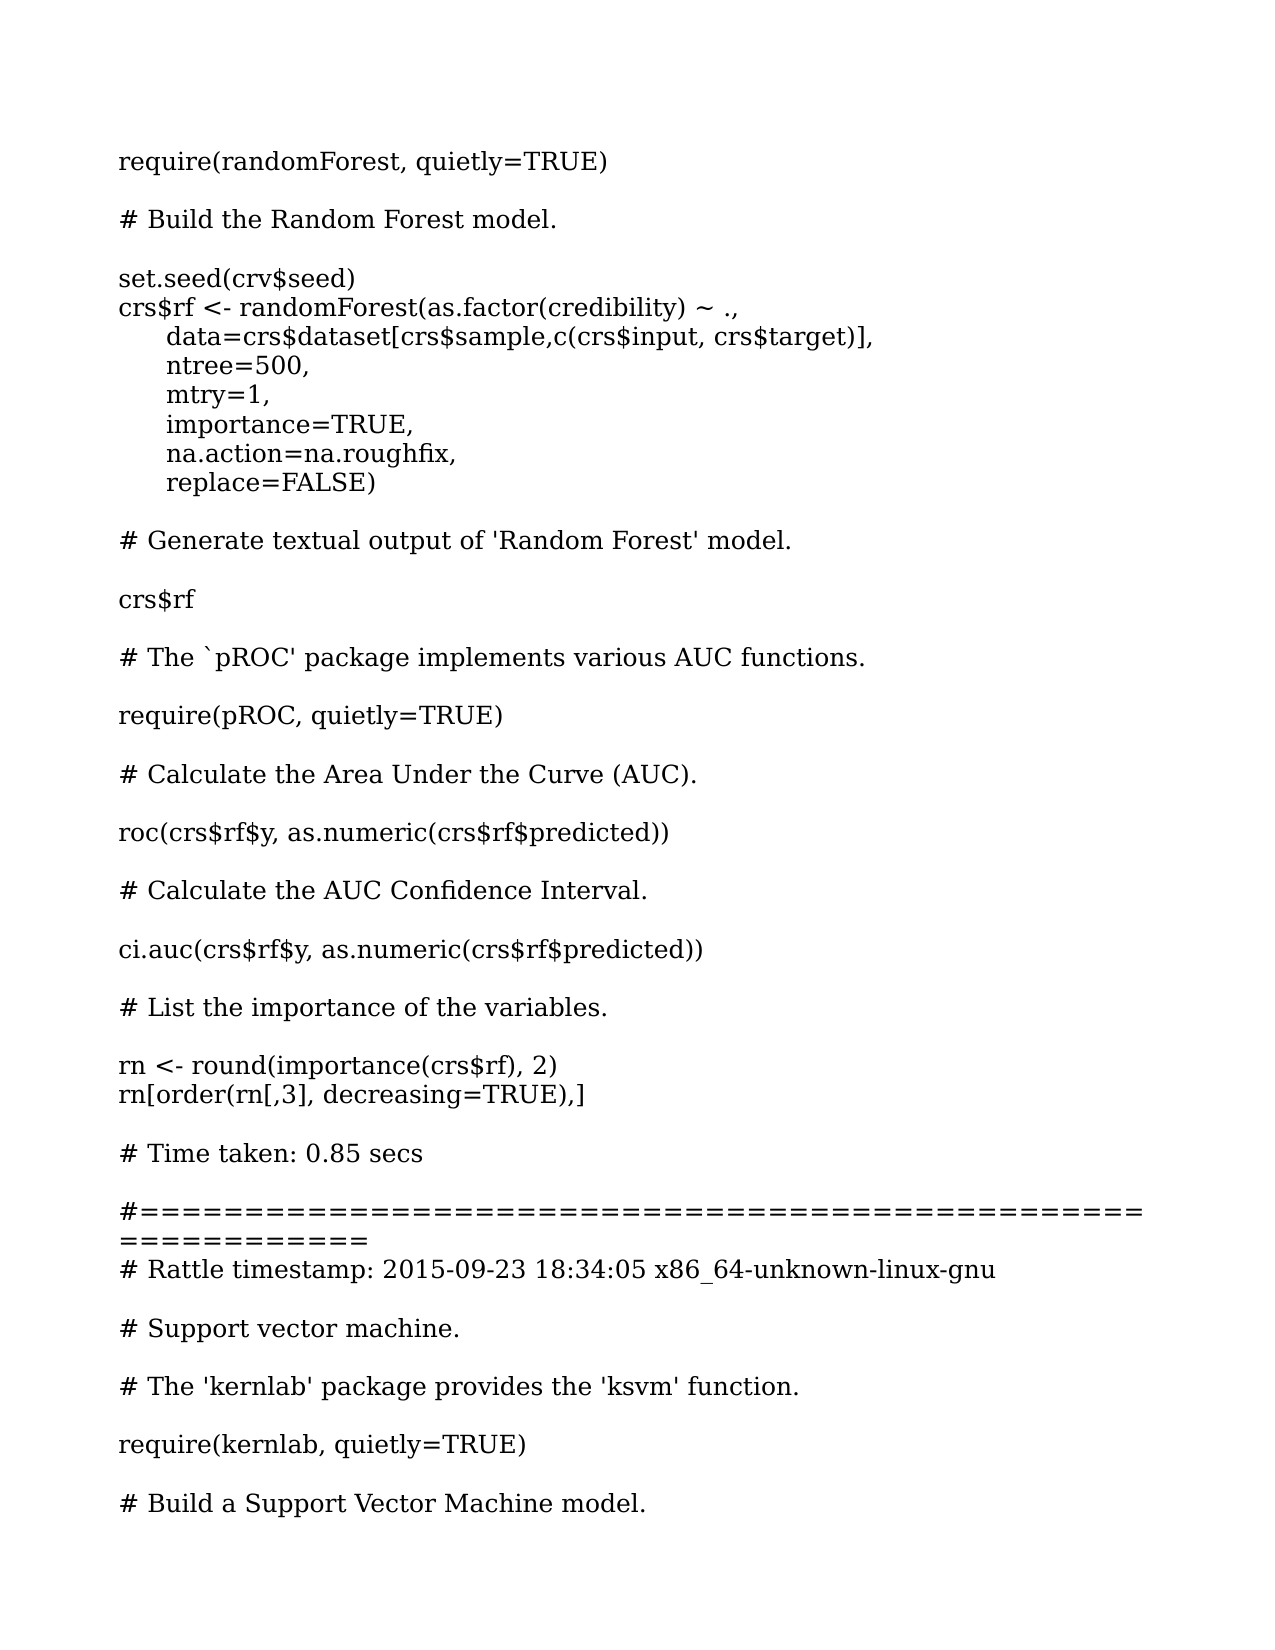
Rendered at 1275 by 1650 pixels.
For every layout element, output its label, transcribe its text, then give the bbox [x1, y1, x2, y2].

text replace=FALSE) [118, 468, 1157, 497]
text crs$rf <- randomForest(as.factor(credibility) ~ ., [118, 293, 1157, 322]
text #============================================================ [118, 1197, 1157, 1256]
text set.seed(crv$seed) [118, 264, 1157, 293]
text # Build the Random Forest model. [118, 206, 1157, 235]
text importance=TRUE, [118, 410, 1157, 439]
text # The `pROC' package implements various AUC functions. [118, 643, 1157, 672]
text crs$rf [118, 585, 1157, 614]
text ntree=500, [118, 351, 1157, 381]
text # Support vector machine. [118, 1314, 1157, 1343]
text require(pROC, quietly=TRUE) [118, 701, 1157, 731]
text # Rattle timestamp: 2015-09-23 18:34:05 x86_64-unknown-linux-gnu [118, 1256, 1157, 1285]
text # Build a Support Vector Machine model. [118, 1489, 1157, 1518]
text # Generate textual output of 'Random Forest' model. [118, 526, 1157, 556]
text mtry=1, [118, 381, 1157, 410]
text # Calculate the AUC Confidence Interval. [118, 876, 1157, 906]
text require(randomForest, quietly=TRUE) [118, 147, 1157, 176]
text na.action=na.roughfix, [118, 439, 1157, 468]
text require(kernlab, quietly=TRUE) [118, 1431, 1157, 1460]
text # Calculate the Area Under the Curve (AUC). [118, 760, 1157, 789]
text rn[order(rn[,3], decreasing=TRUE),] [118, 1081, 1157, 1110]
text # Time taken: 0.85 secs [118, 1139, 1157, 1168]
text rn <- round(importance(crs$rf), 2) [118, 1051, 1157, 1081]
text # The 'kernlab' package provides the 'ksvm' function. [118, 1372, 1157, 1401]
text ci.auc(crs$rf$y, as.numeric(crs$rf$predicted)) [118, 935, 1157, 964]
text data=crs$dataset[crs$sample,c(crs$input, crs$target)], [118, 322, 1157, 351]
text roc(crs$rf$y, as.numeric(crs$rf$predicted)) [118, 818, 1157, 847]
text # List the importance of the variables. [118, 993, 1157, 1022]
